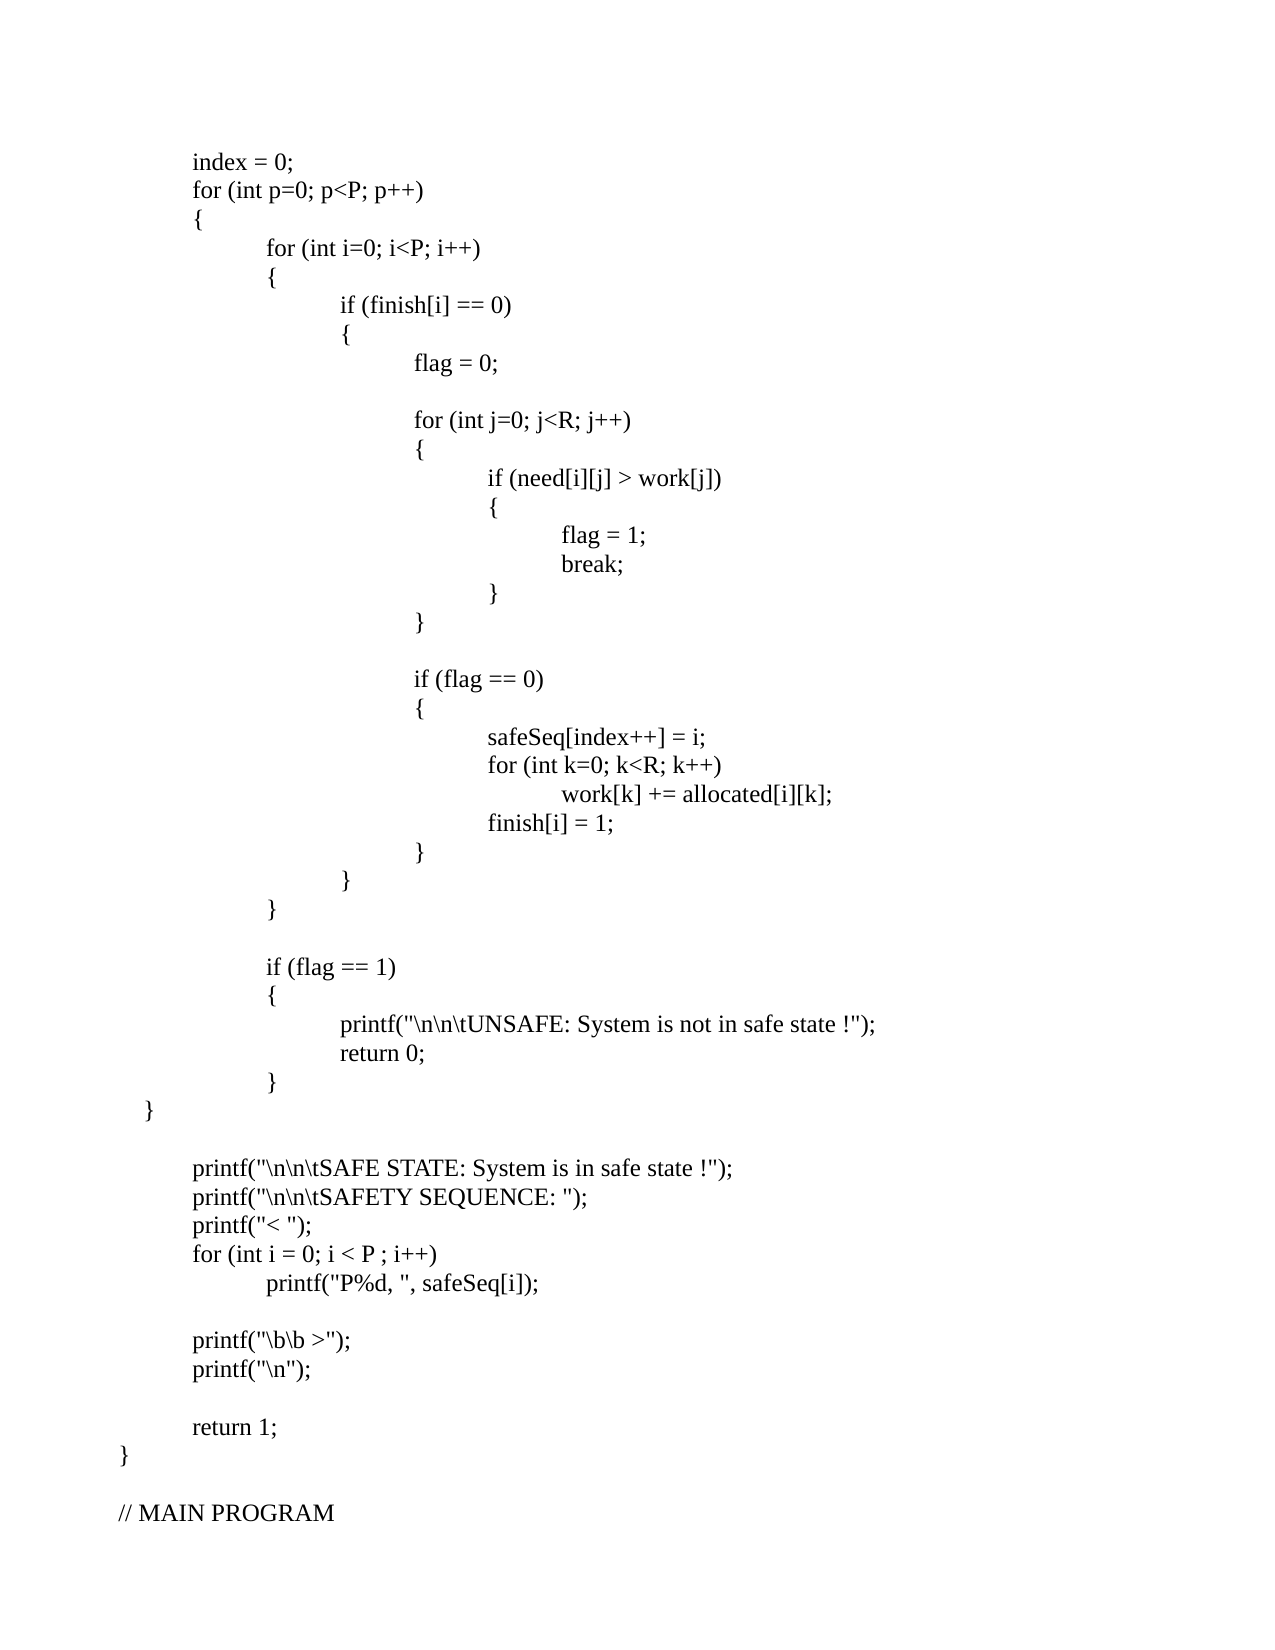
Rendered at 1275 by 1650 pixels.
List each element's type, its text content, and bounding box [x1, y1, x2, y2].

text } [118, 607, 1157, 636]
text { [118, 204, 1157, 233]
text printf("\n\n\tSAFE STATE: System is in safe state !"); [118, 1153, 1157, 1182]
text safeSeq[index++] = i; [118, 722, 1157, 751]
text for (int j=0; j<R; j++) [118, 406, 1157, 434]
text { [118, 434, 1157, 463]
text { [118, 981, 1157, 1009]
text } [118, 578, 1157, 607]
text if (need[i][j] > work[j]) [118, 463, 1157, 492]
text for (int k=0; k<R; k++) [118, 751, 1157, 779]
text finish[i] = 1; [118, 808, 1157, 837]
text index = 0; [118, 147, 1157, 176]
text printf("< "); [118, 1211, 1157, 1239]
text } [118, 1096, 1157, 1124]
text printf("\n\n\tUNSAFE: System is not in safe state !"); [118, 1009, 1157, 1038]
text for (int i = 0; i < P ; i++) [118, 1239, 1157, 1268]
text if (flag == 1) [118, 952, 1157, 981]
text if (finish[i] == 0) [118, 291, 1157, 319]
text return 1; [118, 1412, 1157, 1441]
text } [118, 1441, 1157, 1469]
text { [118, 492, 1157, 521]
text } [118, 866, 1157, 894]
text { [118, 319, 1157, 348]
text } [118, 1067, 1157, 1096]
text { [118, 262, 1157, 291]
text } [118, 837, 1157, 866]
text flag = 0; [118, 348, 1157, 377]
text for (int p=0; p<P; p++) [118, 176, 1157, 204]
text work[k] += allocated[i][k]; [118, 779, 1157, 808]
text printf("\n"); [118, 1354, 1157, 1383]
text // MAIN PROGRAM [118, 1498, 1157, 1527]
text if (flag == 0) [118, 664, 1157, 693]
text } [118, 894, 1157, 923]
text printf("P%d, ", safeSeq[i]); [118, 1268, 1157, 1297]
text flag = 1; [118, 521, 1157, 549]
text return 0; [118, 1038, 1157, 1067]
text printf("\n\n\tSAFETY SEQUENCE: "); [118, 1182, 1157, 1211]
text break; [118, 549, 1157, 578]
text for (int i=0; i<P; i++) [118, 233, 1157, 262]
text printf("\b\b >"); [118, 1326, 1157, 1354]
text { [118, 693, 1157, 722]
